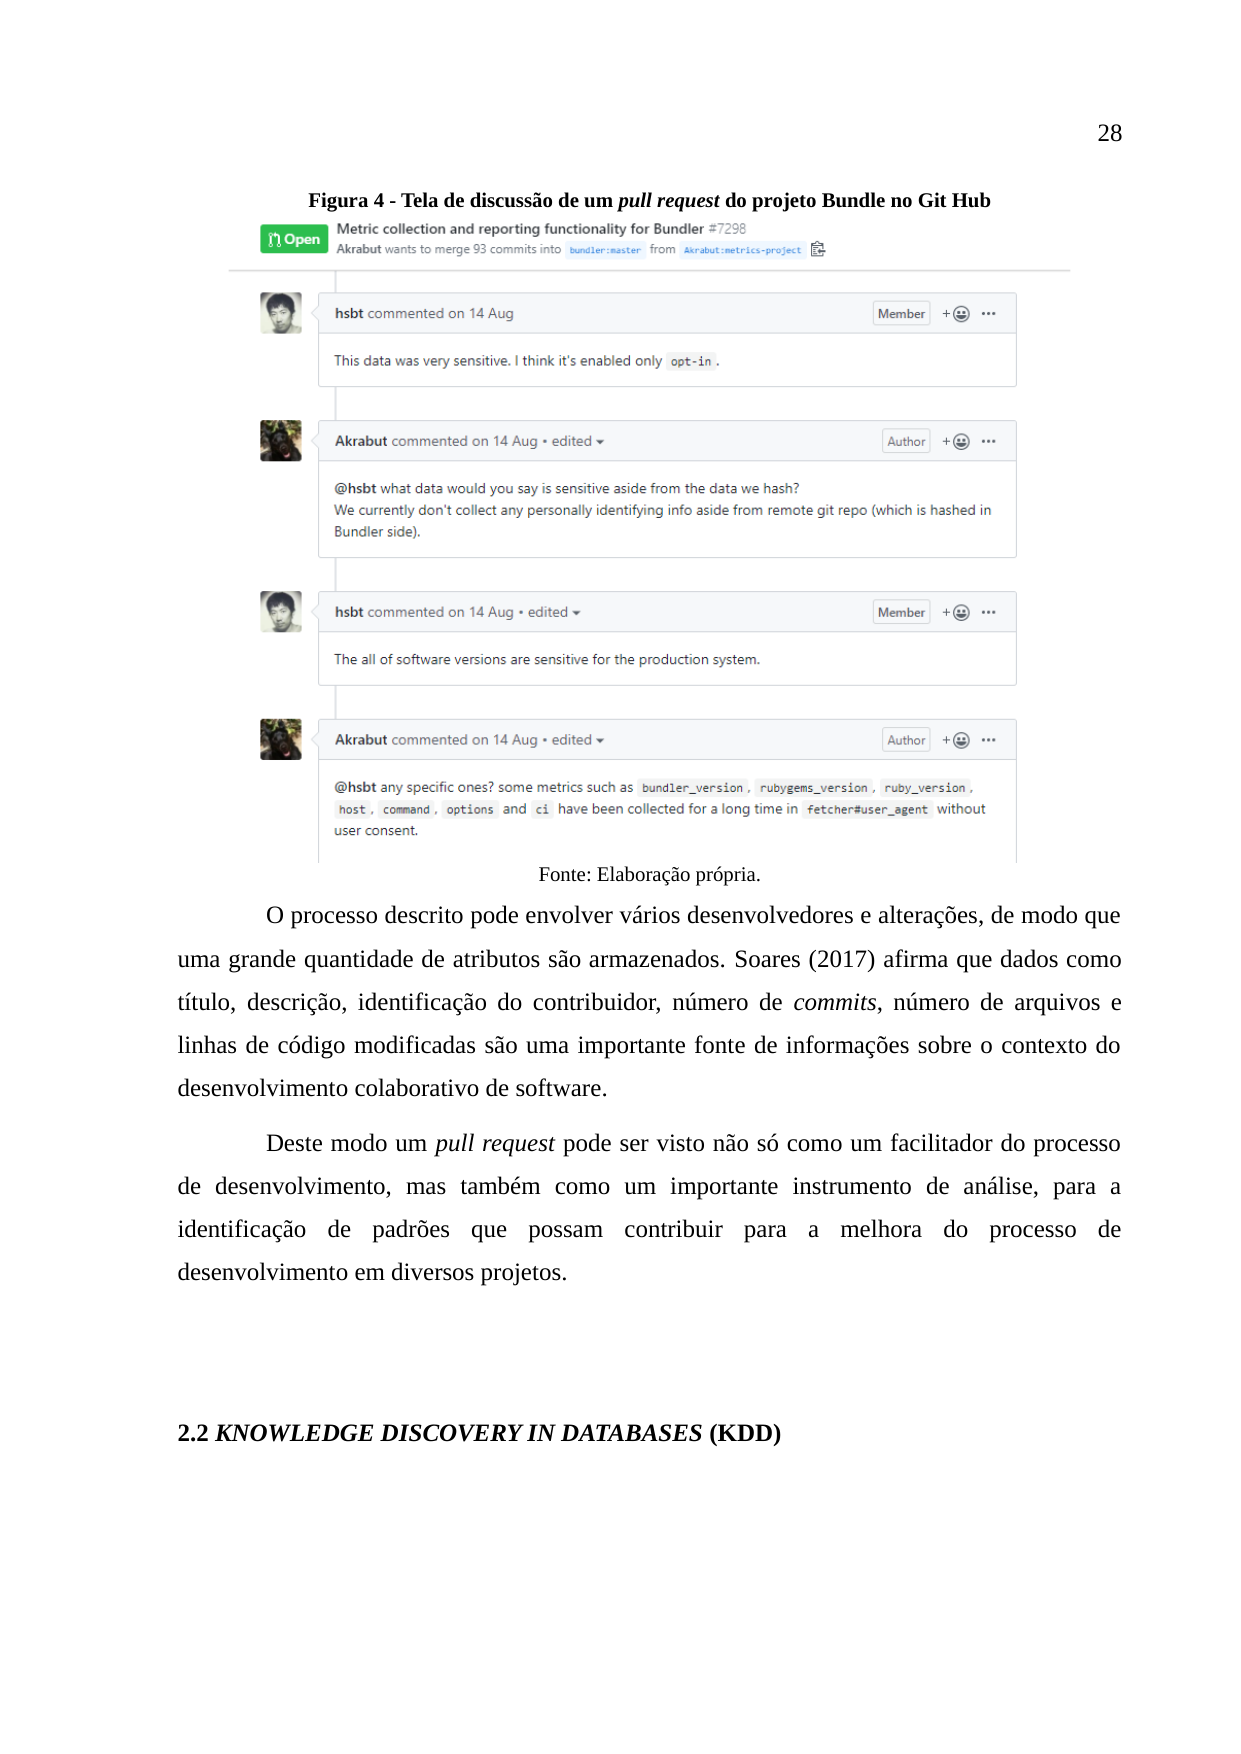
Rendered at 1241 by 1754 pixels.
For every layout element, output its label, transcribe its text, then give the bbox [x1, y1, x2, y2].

picture [228, 212, 1071, 863]
text Figura 4 - Tela de discussão de um pull request do projeto Bundle no Git Hub [229, 188, 1070, 212]
text Fonte: Elaboração própria. [229, 863, 1070, 886]
text Deste modo um pull request pode ser visto não só como um facilitador do processo de desenvolvimento, mas também como um importante instrumento de análise, para a identificação de padrões que possam contribuir para a melhora do processo de desenvolvimento em diversos projetos. [177, 1128, 1122, 1286]
text O processo descrito pode envolver vários desenvolvedores e alterações, de modo que uma grande quantidade de atributos são armazenados. Soares (2017) afirma que dados como título, descrição, identificação do contribuidor, número de commits, número de arquivos e linhas de código modificadas são uma importante fonte de informações sobre o contexto do desenvolvimento colaborativo de software. [177, 177, 1122, 1102]
text 2.2 Knowledge Discovery in Databases (KDD) [177, 1418, 1122, 1447]
